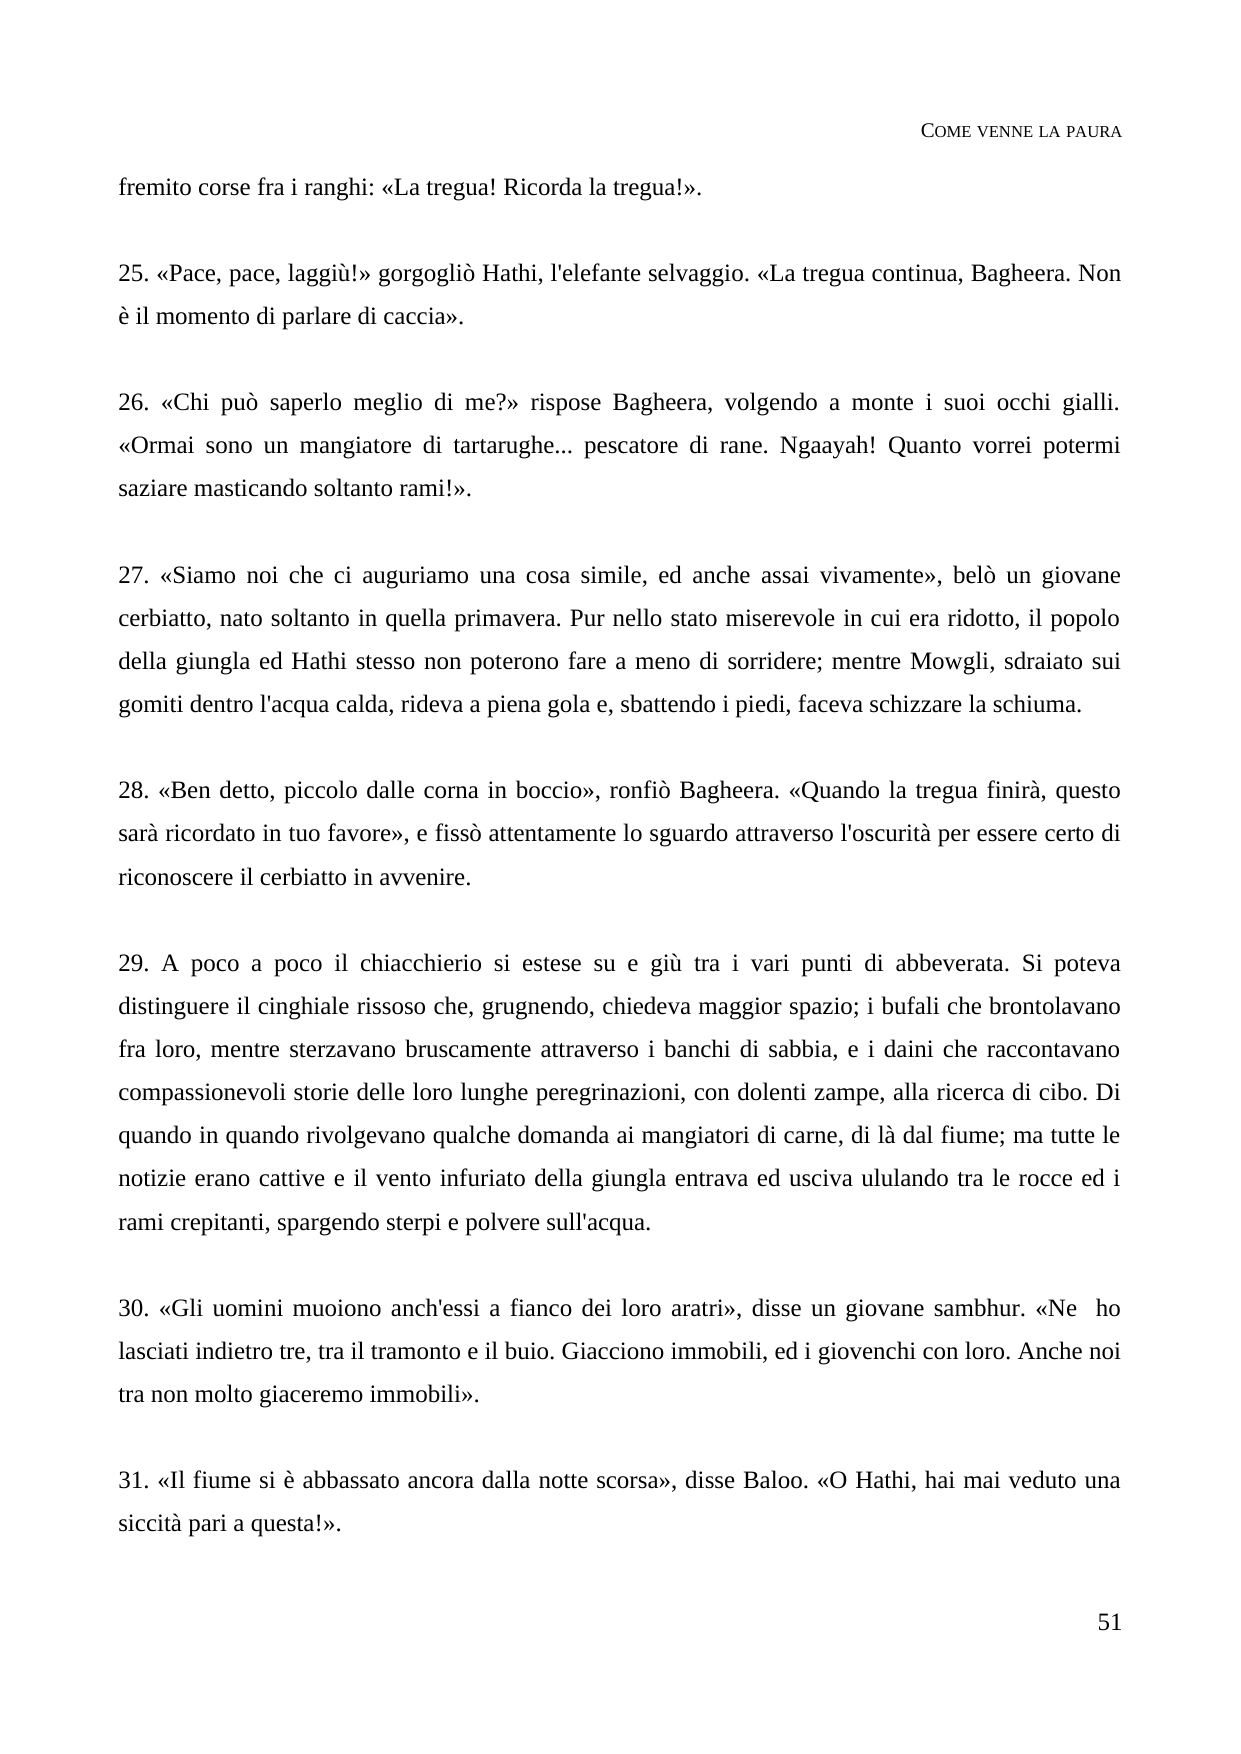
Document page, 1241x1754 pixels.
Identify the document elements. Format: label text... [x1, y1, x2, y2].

text 28. «Ben detto, piccolo dalle corna in boccio», ronfiò Bagheera. «Quando la tregua finirà, questo sarà ricordato in tuo favore», e fissò attentamente lo sguardo attraverso l'oscurità per essere certo di riconoscere il cerbiatto in avvenire. [118, 775, 1122, 890]
text 29. A poco a poco il chiacchierio si estese su e giù tra i vari punti di abbeverata. Si poteva distinguere il cinghiale rissoso che, grugnendo, chiedeva maggior spazio; i bufali che brontolavano fra loro, mentre sterzavano bruscamente attraverso i banchi di sabbia, e i daini che raccontavano compassionevoli storie delle loro lunghe peregrinazioni, con dolenti zampe, alla ricerca di cibo. Di quando in quando rivolgevano qualche domanda ai mangiatori di carne, di là dal fiume; ma tutte le notizie erano cattive e il vento infuriato della giungla entrava ed usciva ululando tra le rocce ed i rami crepitanti, spargendo sterpi e polvere sull'acqua. [118, 948, 1122, 1235]
text 26. «Chi può saperlo meglio di me?» rispose Bagheera, volgendo a monte i suoi occhi gialli. «Ormai sono un mangiatore di tartarughe... pescatore di rane. Ngaayah! Quanto vorrei potermi saziare masticando soltanto rami!». [118, 387, 1122, 502]
text 31. «Il fiume si è abbassato ancora dalla notte scorsa», disse Baloo. «O Hathi, hai mai veduto una siccità pari a questa!». [118, 1465, 1122, 1537]
text fremito corse fra i ranghi: «La tregua! Ricorda la tregua!». [118, 172, 1122, 200]
text 27. «Siamo noi che ci auguriamo una cosa simile, ed anche assai vivamente», belò un giovane cerbiatto, nato soltanto in quella primavera. Pur nello stato miserevole in cui era ridotto, il popolo della giungla ed Hathi stesso non poterono fare a meno di sorridere; mentre Mowgli, sdraiato sui gomiti dentro l'acqua calda, rideva a piena gola e, sbattendo i piedi, faceva schizzare la schiuma. [118, 560, 1122, 718]
text 25. «Pace, pace, laggiù!» gorgogliò Hathi, l'elefante selvaggio. «La tregua continua, Bagheera. Non è il momento di parlare di caccia». [118, 258, 1122, 330]
text 30. «Gli uomini muoiono anch'essi a fianco dei loro aratri», disse un giovane sambhur. «Ne ho lasciati indietro tre, tra il tramonto e il buio. Giacciono immobili, ed i giovenchi con loro. Anche noi tra non molto giaceremo immobili». [118, 1293, 1122, 1408]
